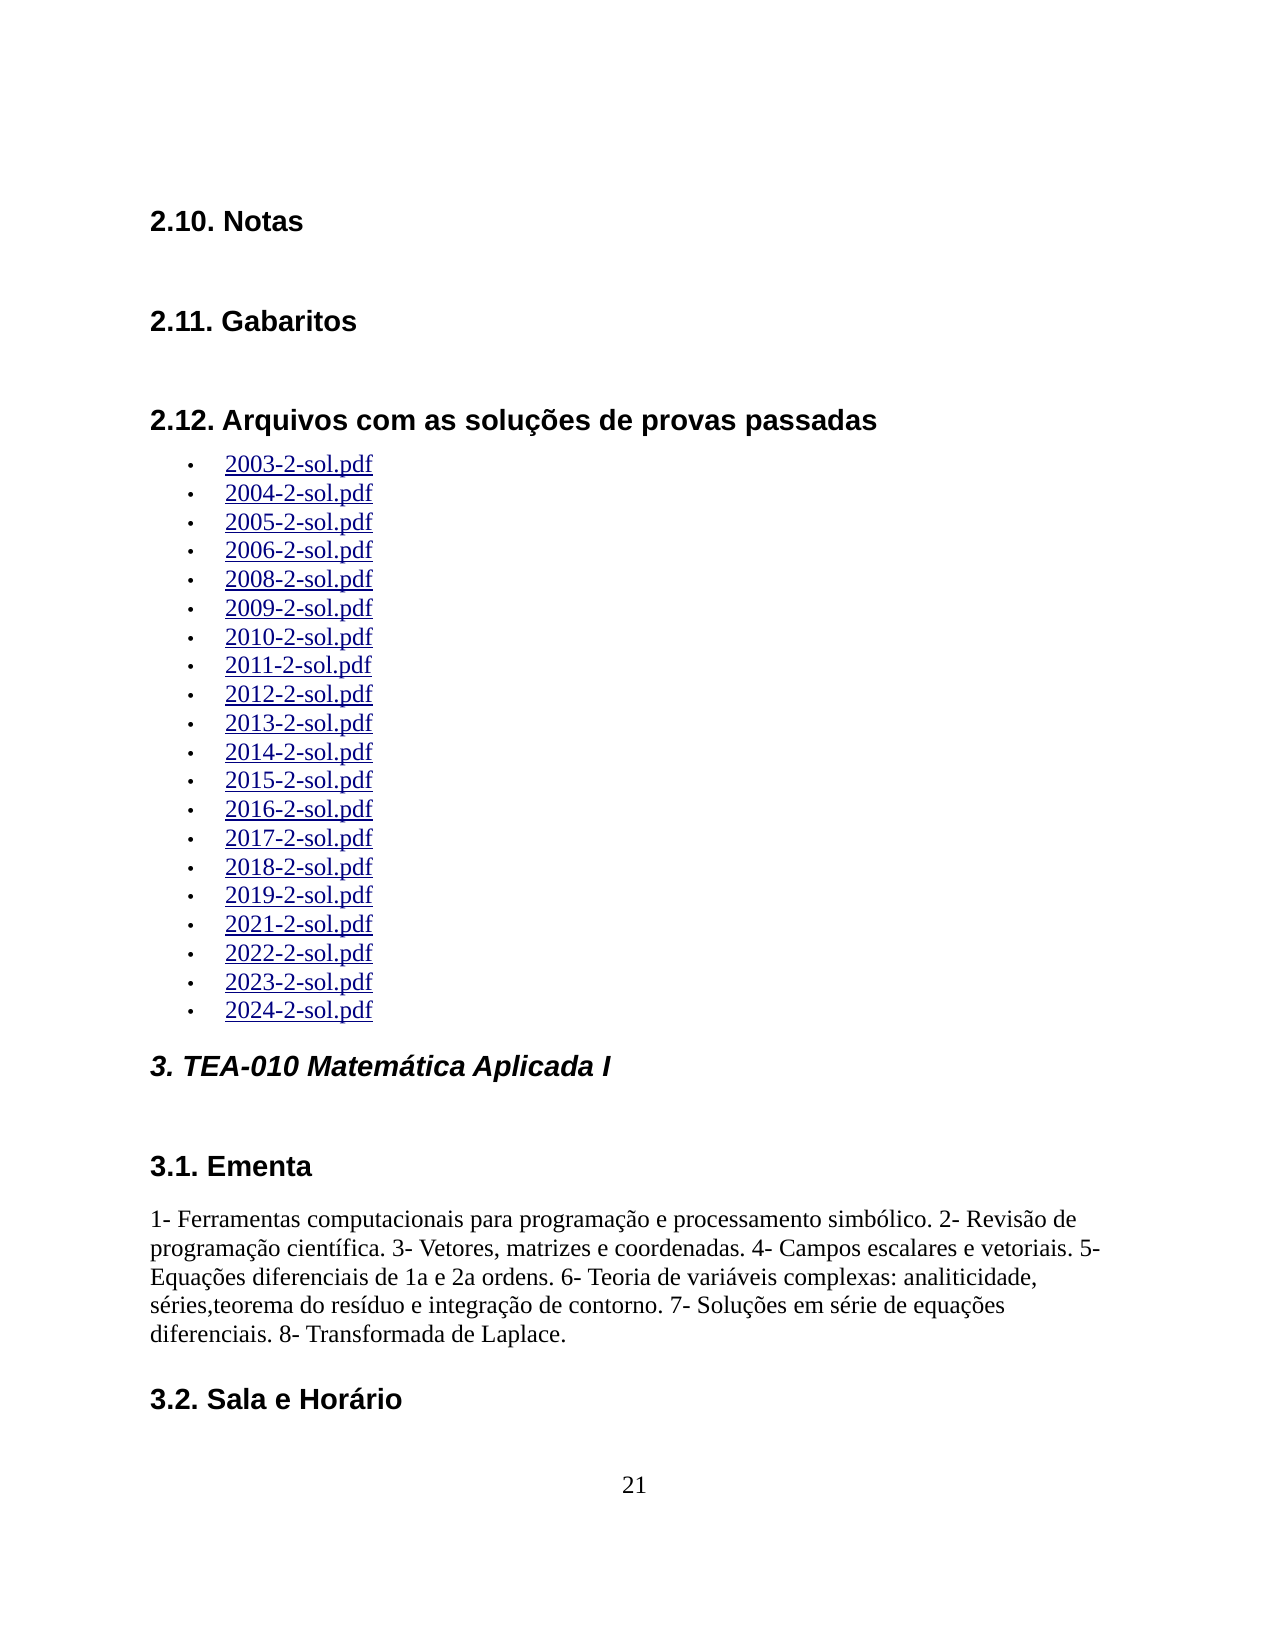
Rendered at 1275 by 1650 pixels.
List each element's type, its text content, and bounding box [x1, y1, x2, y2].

text 1- Ferramentas computacionais para programação e processamento simbólico. 2- Revisão de programação científica. 3- Vetores, matrizes e coordenadas. 4- Campos escalares e vetoriais. 5- Equações diferenciais de 1a e 2a ordens. 6- Teoria de variáveis complexas: analiticidade, séries,teorema do resíduo e integração de contorno. 7- Soluções em série de equações diferenciais. 8- Transformada de Laplace. [150, 1204, 1125, 1348]
list 2012-2-sol.pdf [187, 679, 1125, 708]
subtitle 2.12. Arquivos com as soluções de provas passadas [150, 403, 1125, 437]
list 2015-2-sol.pdf [187, 766, 1125, 794]
list 2023-2-sol.pdf [187, 967, 1125, 996]
list 2016-2-sol.pdf [187, 794, 1125, 823]
list 2017-2-sol.pdf [187, 823, 1125, 852]
list 2009-2-sol.pdf [187, 593, 1125, 622]
list 2011-2-sol.pdf [187, 651, 1125, 679]
list 2008-2-sol.pdf [187, 564, 1125, 593]
subtitle 2.11. Gabaritos [150, 303, 1125, 337]
list 2019-2-sol.pdf [187, 881, 1125, 909]
list 2022-2-sol.pdf [187, 938, 1125, 967]
subtitle 3.2. Sala e Horário [150, 1382, 1125, 1415]
list 2021-2-sol.pdf [187, 909, 1125, 938]
list 2014-2-sol.pdf [187, 737, 1125, 766]
list 2003-2-sol.pdf [187, 449, 1125, 478]
list 2018-2-sol.pdf [187, 852, 1125, 881]
subtitle 2.10. Notas [150, 204, 1125, 237]
subtitle 3. TEA-010 Matemática Aplicada I [150, 1049, 1125, 1083]
list 2005-2-sol.pdf [187, 507, 1125, 536]
list 2004-2-sol.pdf [187, 478, 1125, 507]
list 2006-2-sol.pdf [187, 536, 1125, 564]
list 2013-2-sol.pdf [187, 708, 1125, 737]
subtitle 3.1. Ementa [150, 1149, 1125, 1183]
list 2024-2-sol.pdf [187, 996, 1125, 1024]
list 2010-2-sol.pdf [187, 622, 1125, 651]
